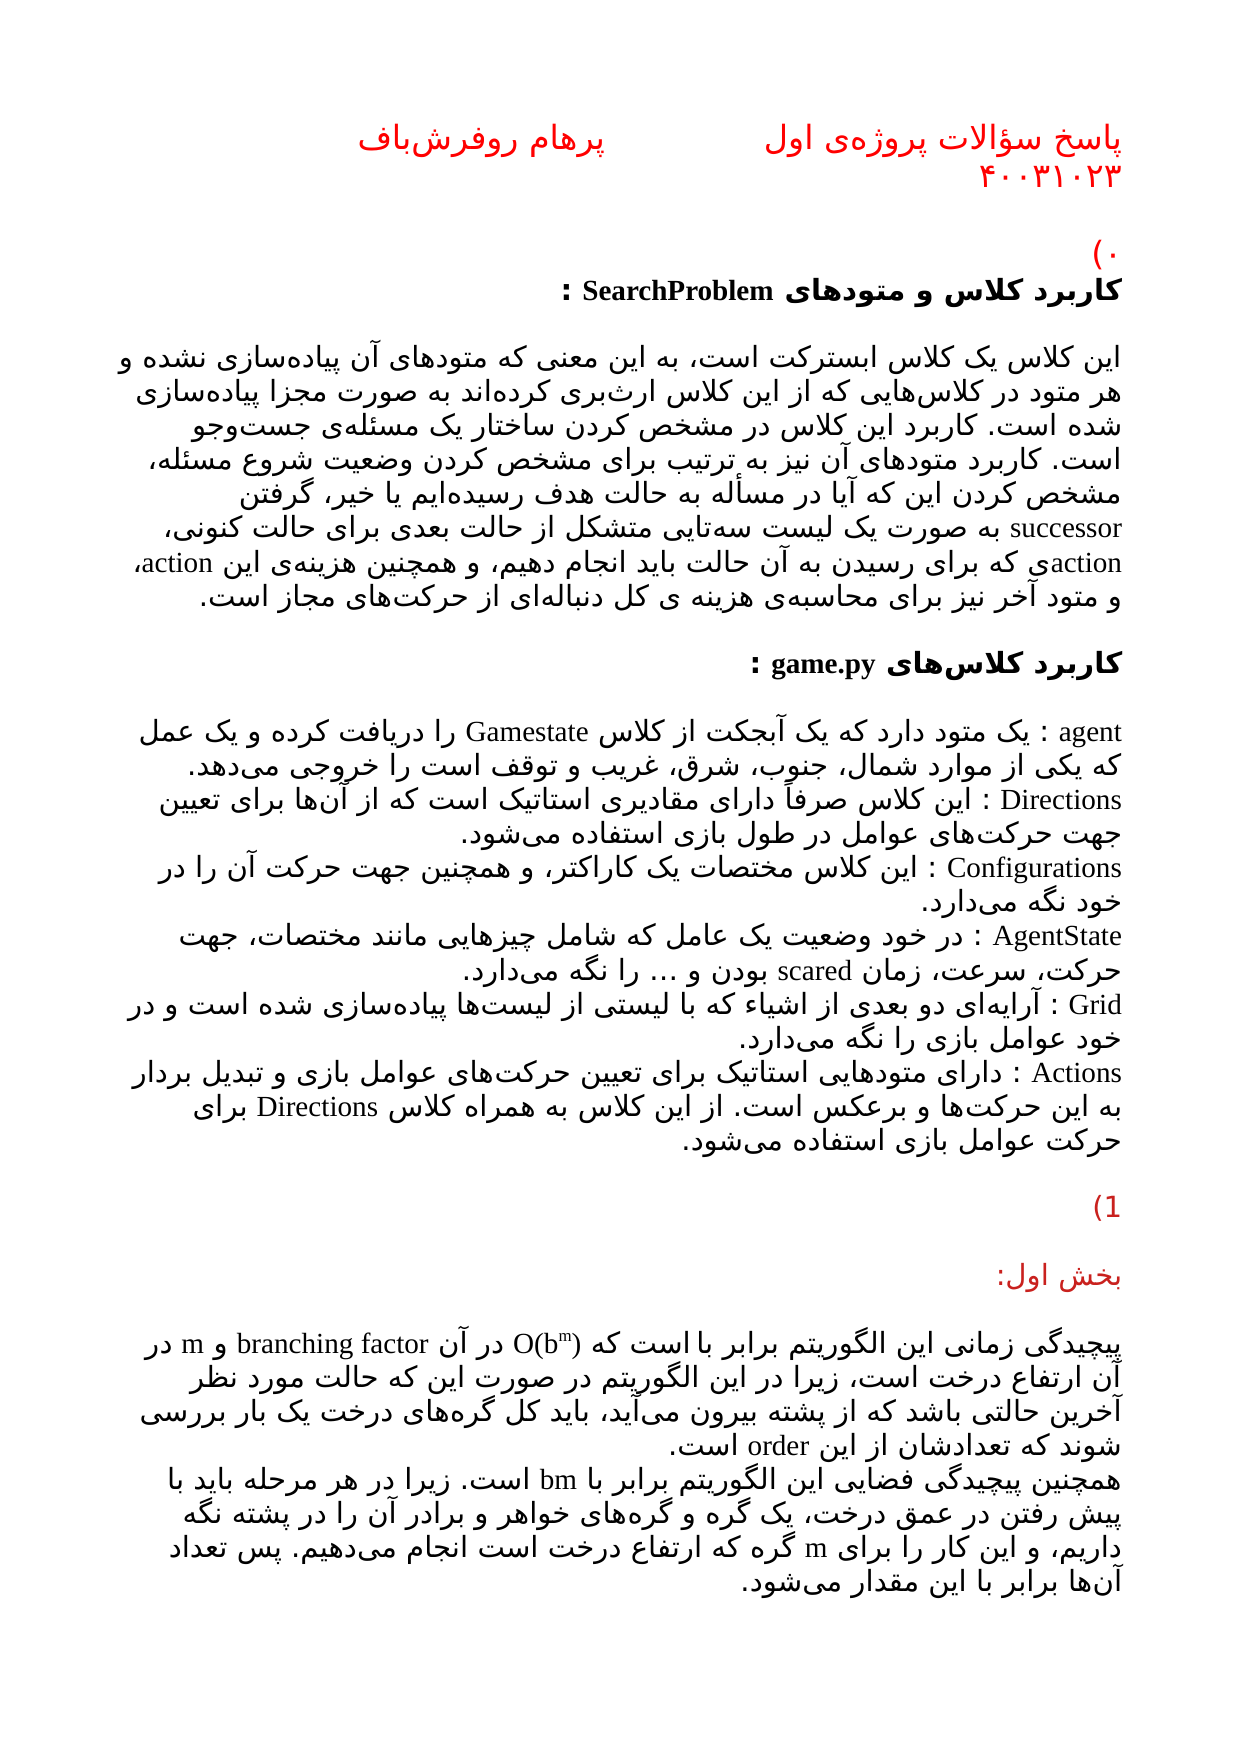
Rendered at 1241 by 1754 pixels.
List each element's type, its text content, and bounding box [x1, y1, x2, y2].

text Configurations : این کلاس مختصات یک کاراکتر، و همچنین جهت حرکت آن را در خود نگه می‌دارد. [118, 850, 1122, 918]
text AgentState : در خود وضعیت یک عامل که شامل چیزهایی مانند مختصات، جهت حرکت، سرعت، زمان scared بودن و … را نگه می‌دارد. [118, 918, 1122, 987]
text بخش اول: [118, 1258, 1122, 1292]
text کاربرد کلاس و متودهای SearchProblem : [118, 273, 1122, 307]
text ۰) [118, 234, 1122, 273]
text 1) [118, 1191, 1122, 1225]
text Directions : این کلاس صرفاً دارای مقادیری استاتیک است که از آن‌ها برای تعیین جهت حرکت‌های عوامل در طول بازی استفاده می‌شود. [118, 782, 1122, 850]
text کاربرد کلاس‌های game.py :‌ [118, 646, 1122, 681]
text Grid : آرایه‌ای دو بعدی از اشیاء که با لیستی از لیست‌ها پیاده‌سازی شده است و در خود عوامل بازی را نگه می‌دارد. [118, 987, 1122, 1055]
text پیچیدگی زمانی این الگوریتم برابر با است که O(bm) در آن branching factor و m در آن ارتفاع درخت است، زیرا در این الگوریتم در صورت این که حالت مورد نظر آخرین حالتی باشد که از پشته بیرون می‌آید، باید کل گره‌های درخت یک بار بررسی شوند که تعدادشان از این order است. [118, 1326, 1122, 1462]
text این کلاس یک کلاس ابسترکت است، به این معنی که متودهای آن پیاده‌سازی نشده و هر متود در کلاس‌هایی که از این کلاس ارث‌بری کرده‌اند به صورت مجزا پیاده‌سازی شده‌ است. کاربرد این کلاس در مشخص کردن ساختار یک مسئله‌ی جست‌وجو است. کاربرد متودهای آن نیز به ترتیب برای مشخص کردن وضعیت شروع مسئله، مشخص کردن این که آیا در مسأله به حالت هدف رسیده‌ایم یا خیر، گرفتن successor به صورت یک لیست سه‌تایی متشکل از حالت بعدی برای حالت کنونی، actionی که برای رسیدن به آن حالت باید انجام دهیم، و همچنین هزینه‌ی این action، و متود آخر نیز برای محاسبه‌ی هزینه ی کل دنباله‌ای از حرکت‌های مجاز است. [118, 341, 1122, 613]
text Actions : دارای متودهایی استاتیک برای تعیین حرکت‌های عوامل بازی و تبدیل بردار به این حرکت‌ها و برعکس است. از این کلاس به همراه کلاس Directions برای حرکت عوامل بازی استفاده می‌شود. [118, 1055, 1122, 1157]
text پاسخ سؤالات پروژه‌ی اول پرهام روفرش‌باف ۴۰۰۳۱۰۲۳ [118, 118, 1122, 196]
text agent : یک متود دارد که یک آبجکت از کلاس Gamestate را دریافت کرده و یک عمل که یکی از موارد شمال، جنوب، شرق، غریب و توقف است را خروجی می‌دهد. [118, 714, 1122, 782]
text همچنین پیچیدگی فضایی این الگوریتم برابر با bm است. زیرا در هر مرحله باید با پیش رفتن در عمق درخت، یک گره و گره‌های خواهر و برادر آن را در پشته نگه داریم، و این کار را برای m گره که ارتفاع درخت است انجام می‌دهیم. پس تعداد آن‌ها برابر با این مقدار می‌شود. [118, 1462, 1122, 1598]
